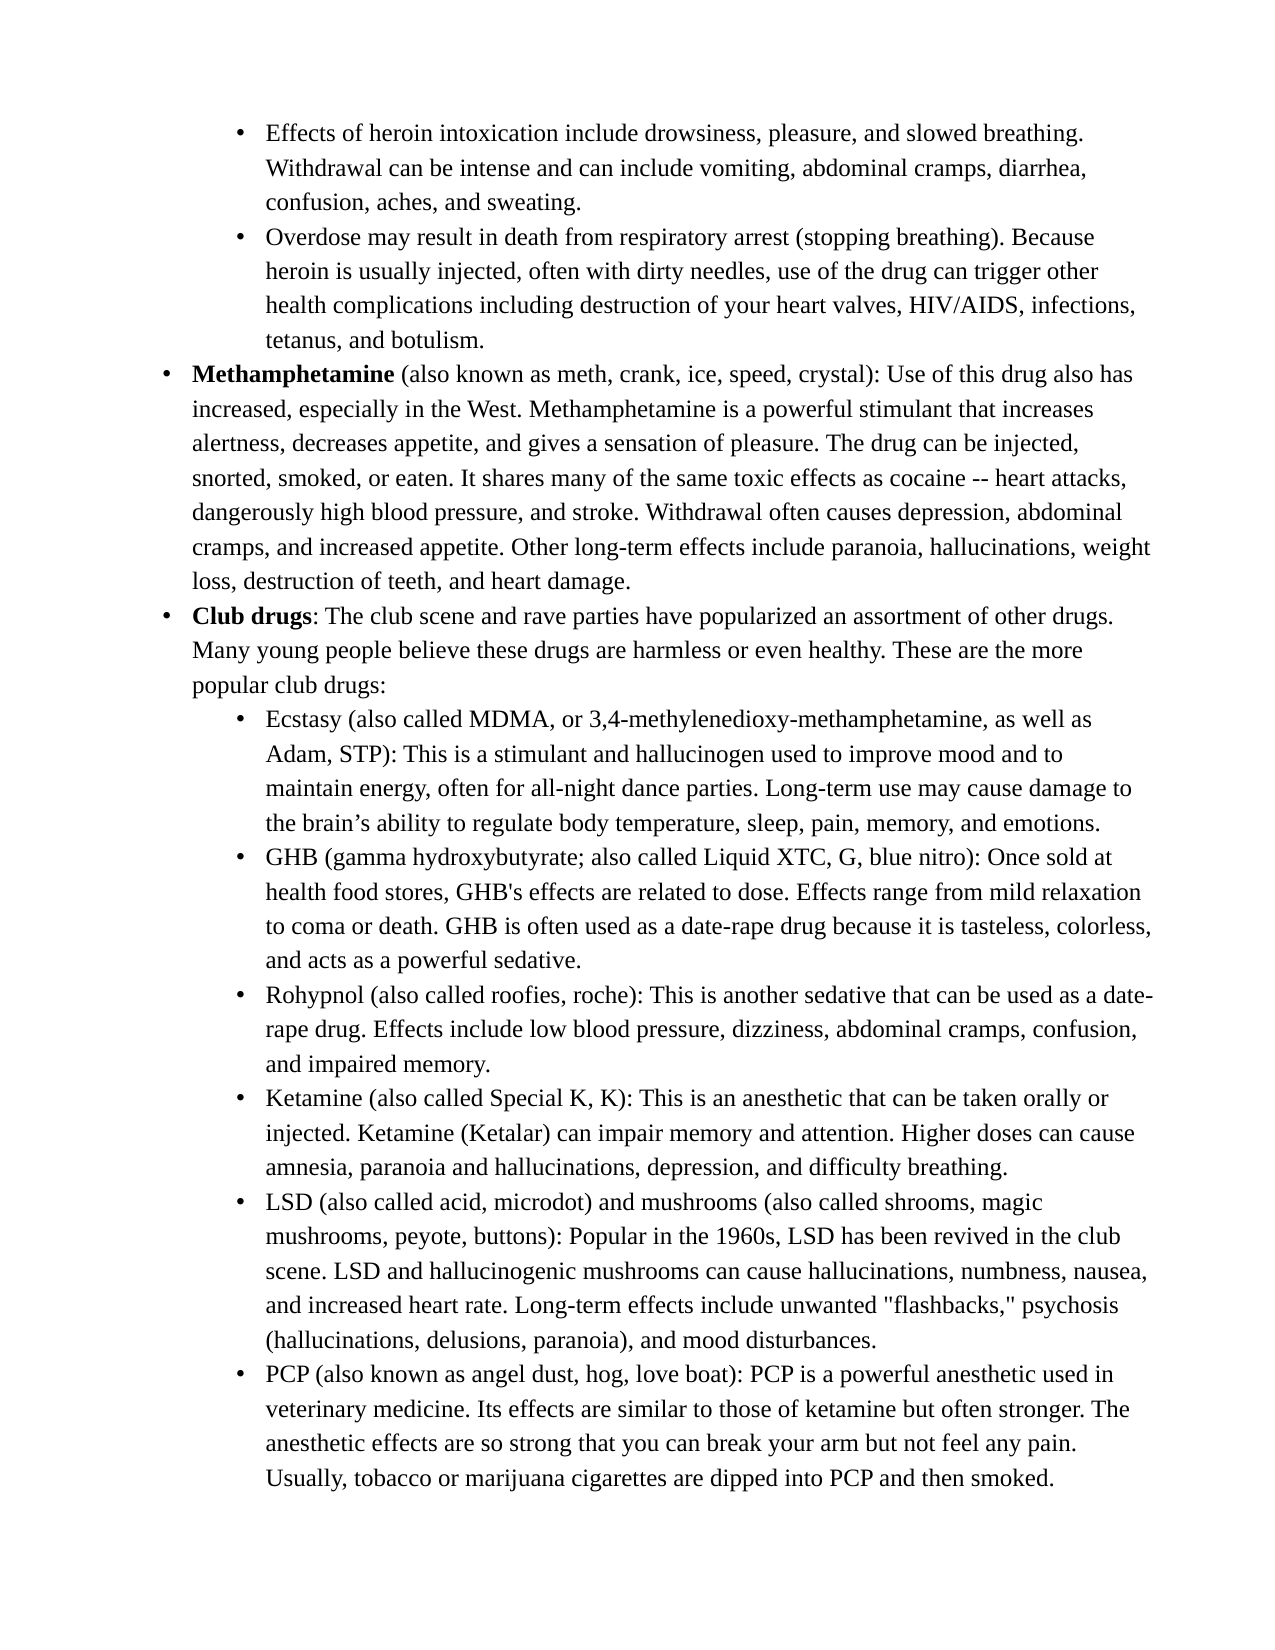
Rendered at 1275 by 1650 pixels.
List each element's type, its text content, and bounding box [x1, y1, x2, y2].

list Effects of heroin intoxication include drowsiness, pleasure, and slowed breathing. Withdrawal can be intense and can include vomiting, abdominal cramps, diarrhea, confusion, aches, and sweating. [236, 118, 1157, 216]
list LSD (also called acid, microdot) and mushrooms (also called shrooms, magic mushrooms, peyote, buttons): Popular in the 1960s, LSD has been revived in the club scene. LSD and hallucinogenic mushrooms can cause hallucinations, numbness, nausea, and increased heart rate. Long-term effects include unwanted "flashbacks," psychosis (hallucinations, delusions, paranoia), and mood disturbances. [236, 1187, 1157, 1354]
list Rohypnol (also called roofies, roche): This is another sedative that can be used as a date-rape drug. Effects include low blood pressure, dizziness, abdominal cramps, confusion, and impaired memory. [236, 980, 1157, 1078]
list GHB (gamma hydroxybutyrate; also called Liquid XTC, G, blue nitro): Once sold at health food stores, GHB's effects are related to dose. Effects range from mild relaxation to coma or death. GHB is often used as a date-rape drug because it is tasteless, colorless, and acts as a powerful sedative. [236, 842, 1157, 974]
list Methamphetamine (also known as meth, crank, ice, speed, crystal): Use of this drug also has increased, especially in the West. Methamphetamine is a powerful stimulant that increases alertness, decreases appetite, and gives a sensation of pleasure. The drug can be injected, snorted, smoked, or eaten. It shares many of the same toxic effects as cocaine -- heart attacks, dangerously high blood pressure, and stroke. Withdrawal often causes depression, abdominal cramps, and increased appetite. Other long-term effects include paranoia, hallucinations, weight loss, destruction of teeth, and heart damage. [162, 359, 1157, 595]
list Overdose may result in death from respiratory arrest (stopping breathing). Because heroin is usually injected, often with dirty needles, use of the drug can trigger other health complications including destruction of your heart valves, HIV/AIDS, infections, tetanus, and botulism. [236, 222, 1157, 354]
list Ketamine (also called Special K, K): This is an anesthetic that can be taken orally or injected. Ketamine (Ketalar) can impair memory and attention. Higher doses can cause amnesia, paranoia and hallucinations, depression, and difficulty breathing. [236, 1083, 1157, 1181]
list PCP (also known as angel dust, hog, love boat): PCP is a powerful anesthetic used in veterinary medicine. Its effects are similar to those of ketamine but often stronger. The anesthetic effects are so strong that you can break your arm but not feel any pain. Usually, tobacco or marijuana cigarettes are dipped into PCP and then smoked. [236, 1359, 1157, 1492]
list Ecstasy (also called MDMA, or 3,4-methylenedioxy-methamphetamine, as well as Adam, STP): This is a stimulant and hallucinogen used to improve mood and to maintain energy, often for all-night dance parties. Long-term use may cause damage to the brain’s ability to regulate body temperature, sleep, pain, memory, and emotions. [236, 704, 1157, 836]
list Club drugs: The club scene and rave parties have popularized an assortment of other drugs. Many young people believe these drugs are harmless or even healthy. These are the more popular club drugs: [162, 601, 1157, 698]
